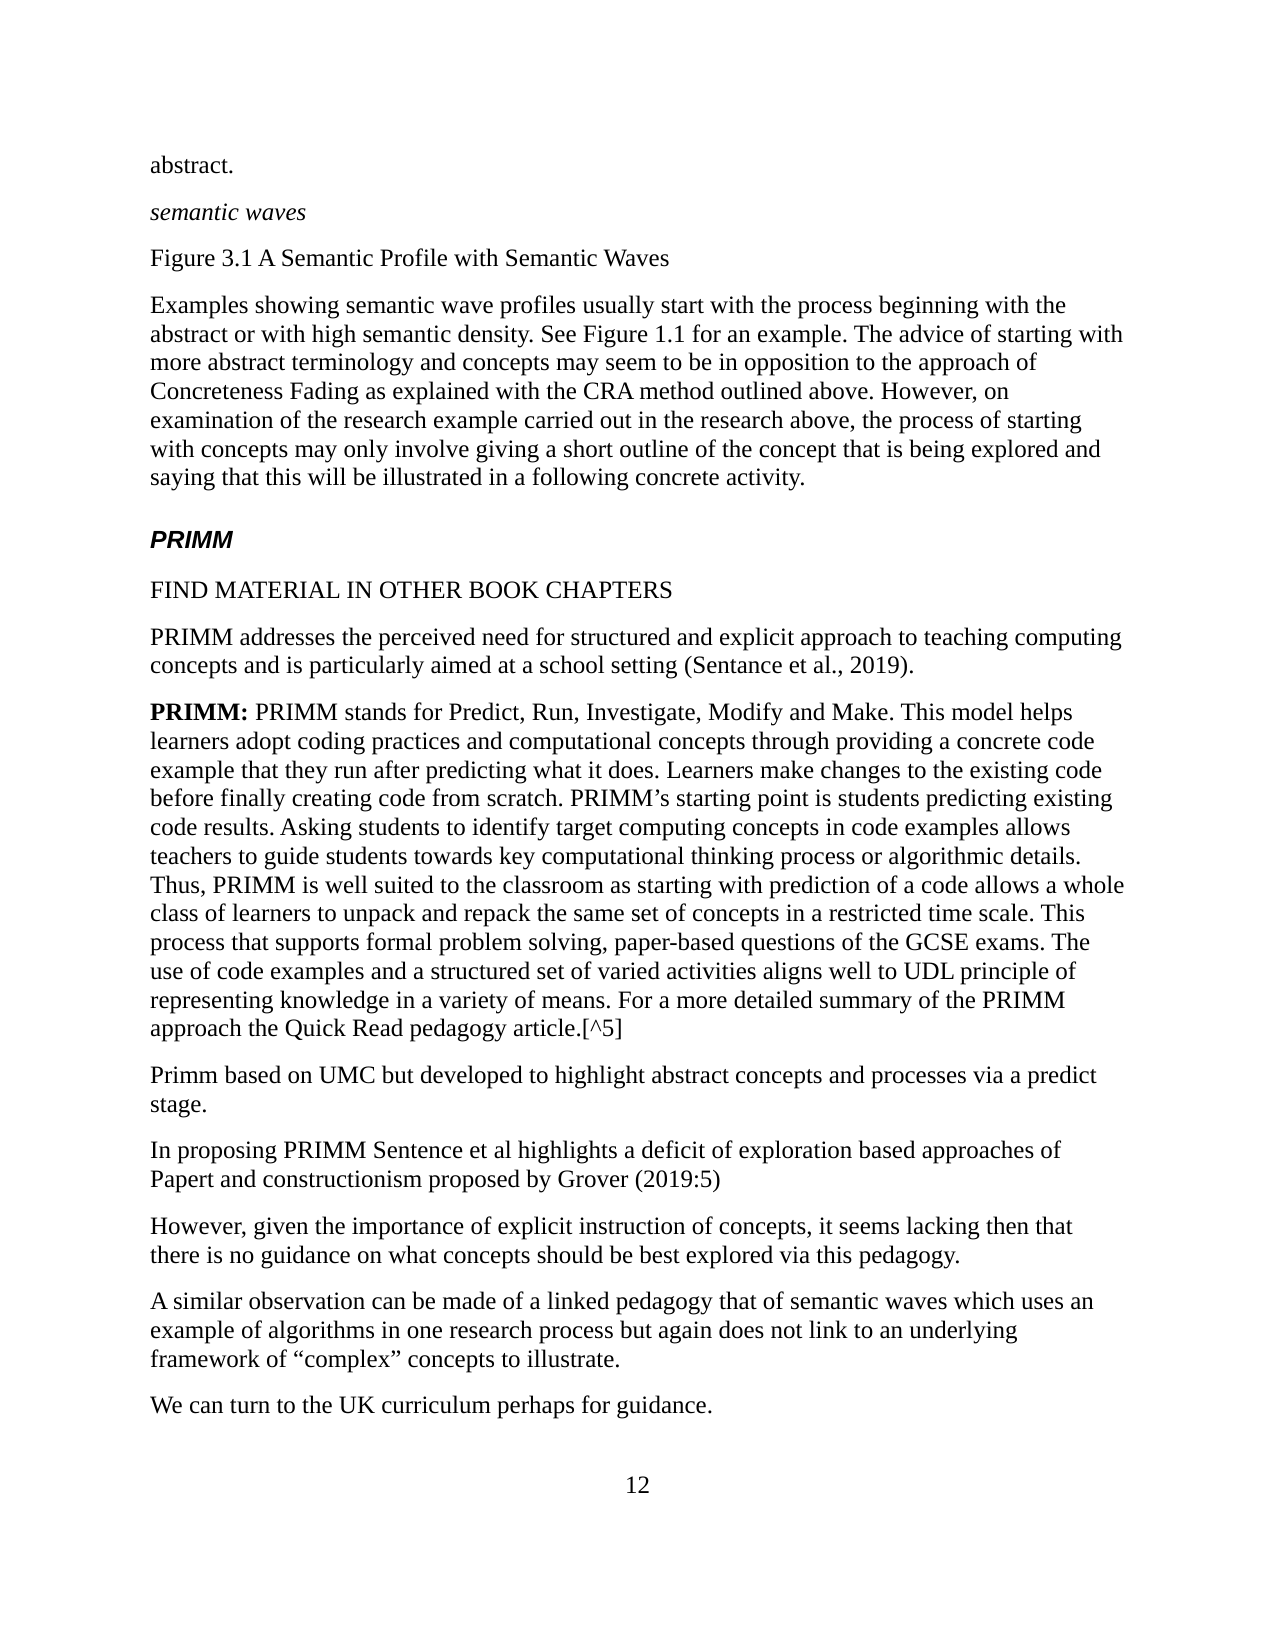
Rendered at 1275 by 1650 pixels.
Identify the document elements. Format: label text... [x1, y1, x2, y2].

subtitle PRIMM [150, 525, 1125, 554]
text However, given the importance of explicit instruction of concepts, it seems lacking then that there is no guidance on what concepts should be best explored via this pedagogy. [150, 1211, 1125, 1268]
text Examples showing semantic wave profiles usually start with the process beginning with the abstract or with high semantic density. See Figure 1.1 for an example. The advice of starting with more abstract terminology and concepts may seem to be in opposition to the approach of Concreteness Fading as explained with the CRA method outlined above. However, on examination of the research example carried out in the research above, the process of starting with concepts may only involve giving a short outline of the concept that is being explored and saying that this will be illustrated in a following concrete activity. [150, 290, 1125, 491]
text FIND MATERIAL IN OTHER BOOK CHAPTERS [150, 575, 1125, 604]
text Figure 3.1 A Semantic Profile with Semantic Waves [150, 243, 1125, 272]
text In proposing PRIMM Sentence et al highlights a deficit of exploration based approaches of Papert and constructionism proposed by Grover (2019:5) [150, 1136, 1125, 1193]
text semantic waves [150, 197, 1125, 225]
text abstract. [150, 150, 1125, 179]
text A similar observation can be made of a linked pedagogy that of semantic waves which uses an example of algorithms in one research process but again does not link to an underlying framework of “complex” concepts to illustrate. [150, 1286, 1125, 1373]
text PRIMM: PRIMM stands for Predict, Run, Investigate, Modify and Make. This model helps learners adopt coding practices and computational concepts through providing a concrete code example that they run after predicting what it does. Learners make changes to the existing code before finally creating code from scratch. PRIMM’s starting point is students predicting existing code results. Asking students to identify target computing concepts in code examples allows teachers to guide students towards key computational thinking process or algorithmic details. Thus, PRIMM is well suited to the classroom as starting with prediction of a code allows a whole class of learners to unpack and repack the same set of concepts in a restricted time scale. This process that supports formal problem solving, paper-based questions of the GCSE exams. The use of code examples and a structured set of varied activities aligns well to UDL principle of representing knowledge in a variety of means. For a more detailed summary of the PRIMM approach the Quick Read pedagogy article.[^5] [150, 697, 1125, 1042]
text Primm based on UMC but developed to highlight abstract concepts and processes via a predict stage. [150, 1060, 1125, 1118]
text PRIMM addresses the perceived need for structured and explicit approach to teaching computing concepts and is particularly aimed at a school setting (Sentance et al., 2019). [150, 622, 1125, 679]
text We can turn to the UK curriculum perhaps for guidance. [150, 1391, 1125, 1419]
